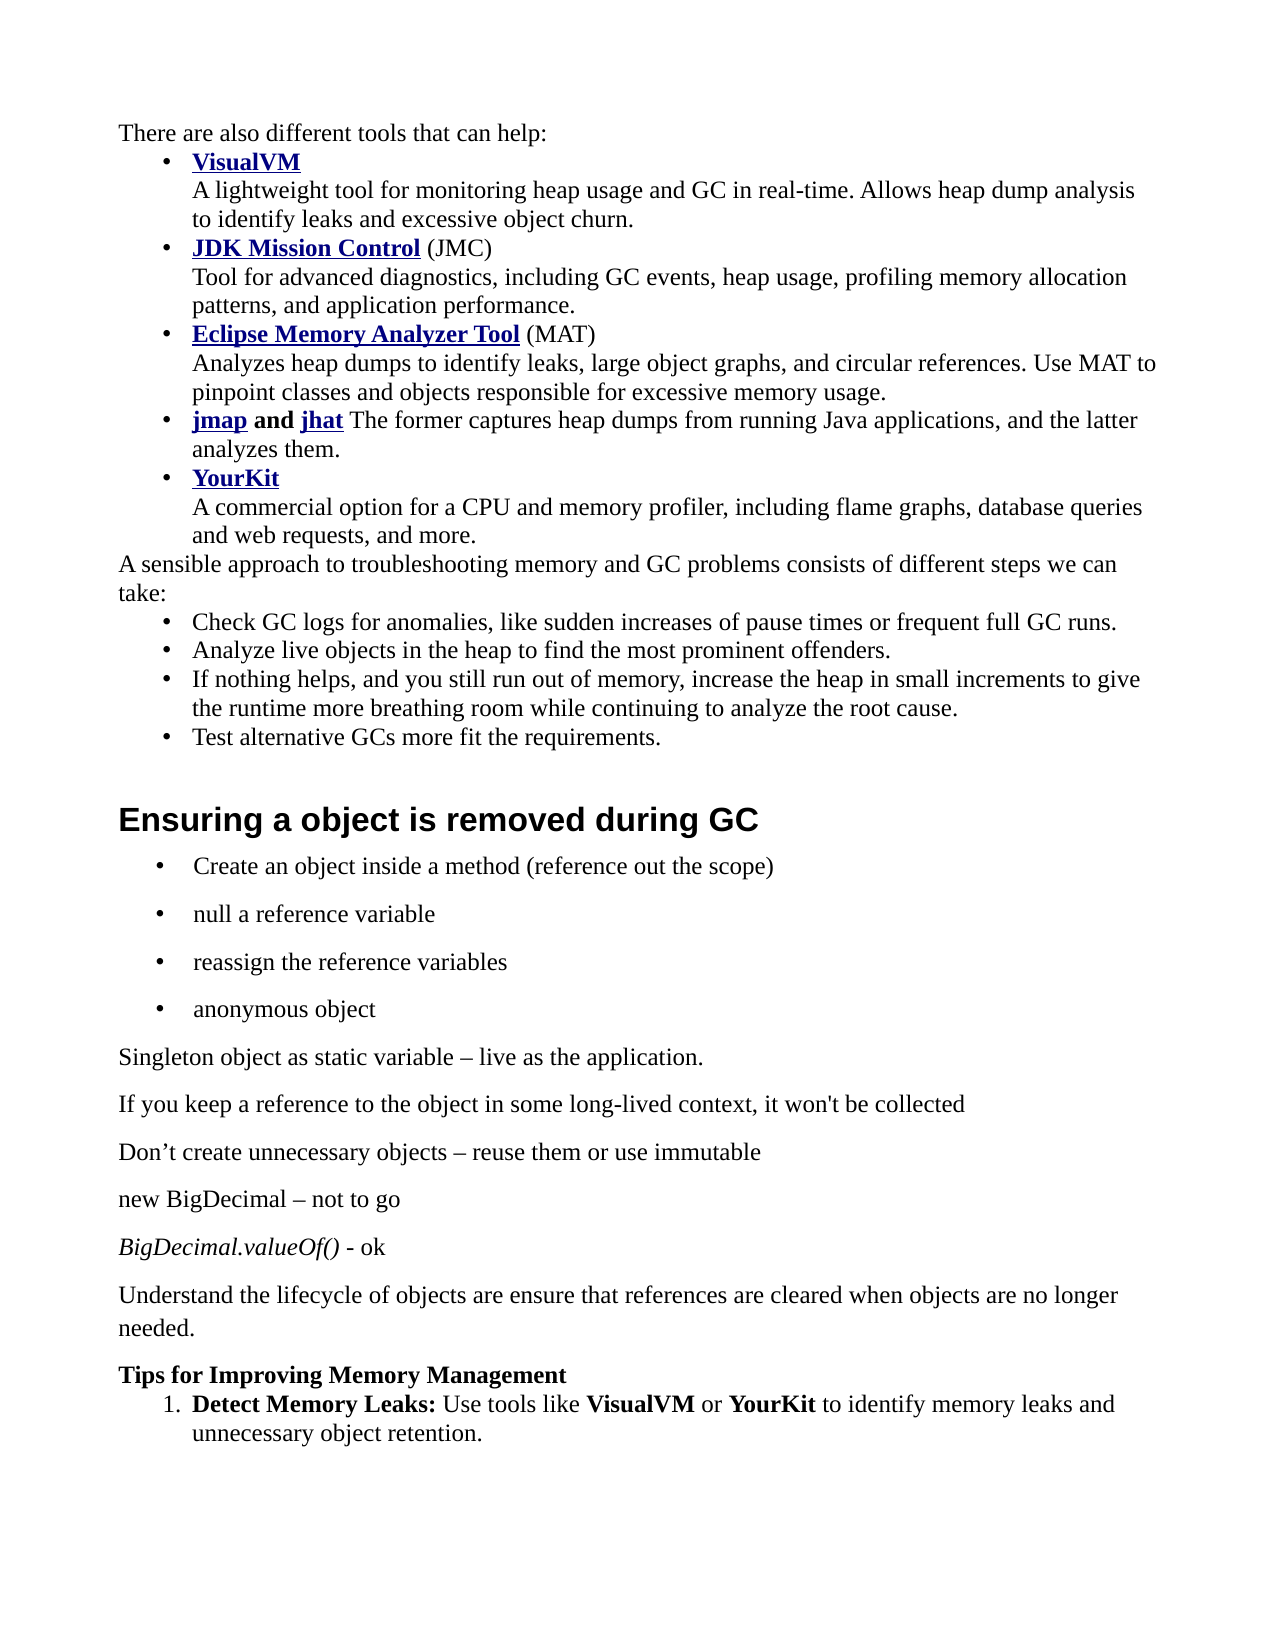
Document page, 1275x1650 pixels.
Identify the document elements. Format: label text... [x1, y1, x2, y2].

list Detect Memory Leaks: Use tools like VisualVM or YourKit to identify memory leaks and unnecessary object retention. [162, 1389, 1157, 1447]
text There are also different tools that can help: [118, 118, 1157, 147]
text BigDecimal.valueOf() - ok [118, 1232, 1157, 1261]
list YourKit A commercial option for a CPU and memory profiler, including flame graphs, database queries and web requests, and more. [162, 463, 1157, 549]
text Don’t create unnecessary objects – reuse them or use immutable [118, 1137, 1157, 1166]
text Tips for Improving Memory Management [118, 1360, 1157, 1389]
list JDK Mission Control (JMC) Tool for advanced diagnostics, including GC events, heap usage, profiling memory allocation patterns, and application performance. [162, 233, 1157, 319]
text Singleton object as static variable – live as the application. [118, 1042, 1157, 1071]
list Test alternative GCs more fit the requirements. [162, 722, 1157, 751]
list Eclipse Memory Analyzer Tool (MAT) Analyzes heap dumps to identify leaks, large object graphs, and circular references. Use MAT to pinpoint classes and objects responsible for excessive memory usage. [162, 319, 1157, 406]
text If you keep a reference to the object in some long-lived context, it won't be collected [118, 1089, 1157, 1118]
list null a reference variable [156, 899, 1157, 928]
subtitle Ensuring a object is removed during GC [118, 800, 1157, 839]
list VisualVM A lightweight tool for monitoring heap usage and GC in real-time. Allows heap dump analysis to identify leaks and excessive object churn. [162, 147, 1157, 233]
list jmap and jhat The former captures heap dumps from running Java applications, and the latter analyzes them. [162, 406, 1157, 463]
list If nothing helps, and you still run out of memory, increase the heap in small increments to give the runtime more breathing room while continuing to analyze the root cause. [162, 664, 1157, 722]
text A sensible approach to troubleshooting memory and GC problems consists of different steps we can take: [118, 549, 1157, 607]
list Create an object inside a method (reference out the scope) [156, 851, 1157, 880]
list Check GC logs for anomalies, like sudden increases of pause times or frequent full GC runs. [162, 607, 1157, 636]
list reassign the reference variables [156, 947, 1157, 975]
text Understand the lifecycle of objects are ensure that references are cleared when objects are no longer needed. [118, 1280, 1157, 1342]
list Analyze live objects in the heap to find the most prominent offenders. [162, 636, 1157, 664]
list anonymous object [156, 994, 1157, 1023]
text new BigDecimal – not to go [118, 1184, 1157, 1213]
